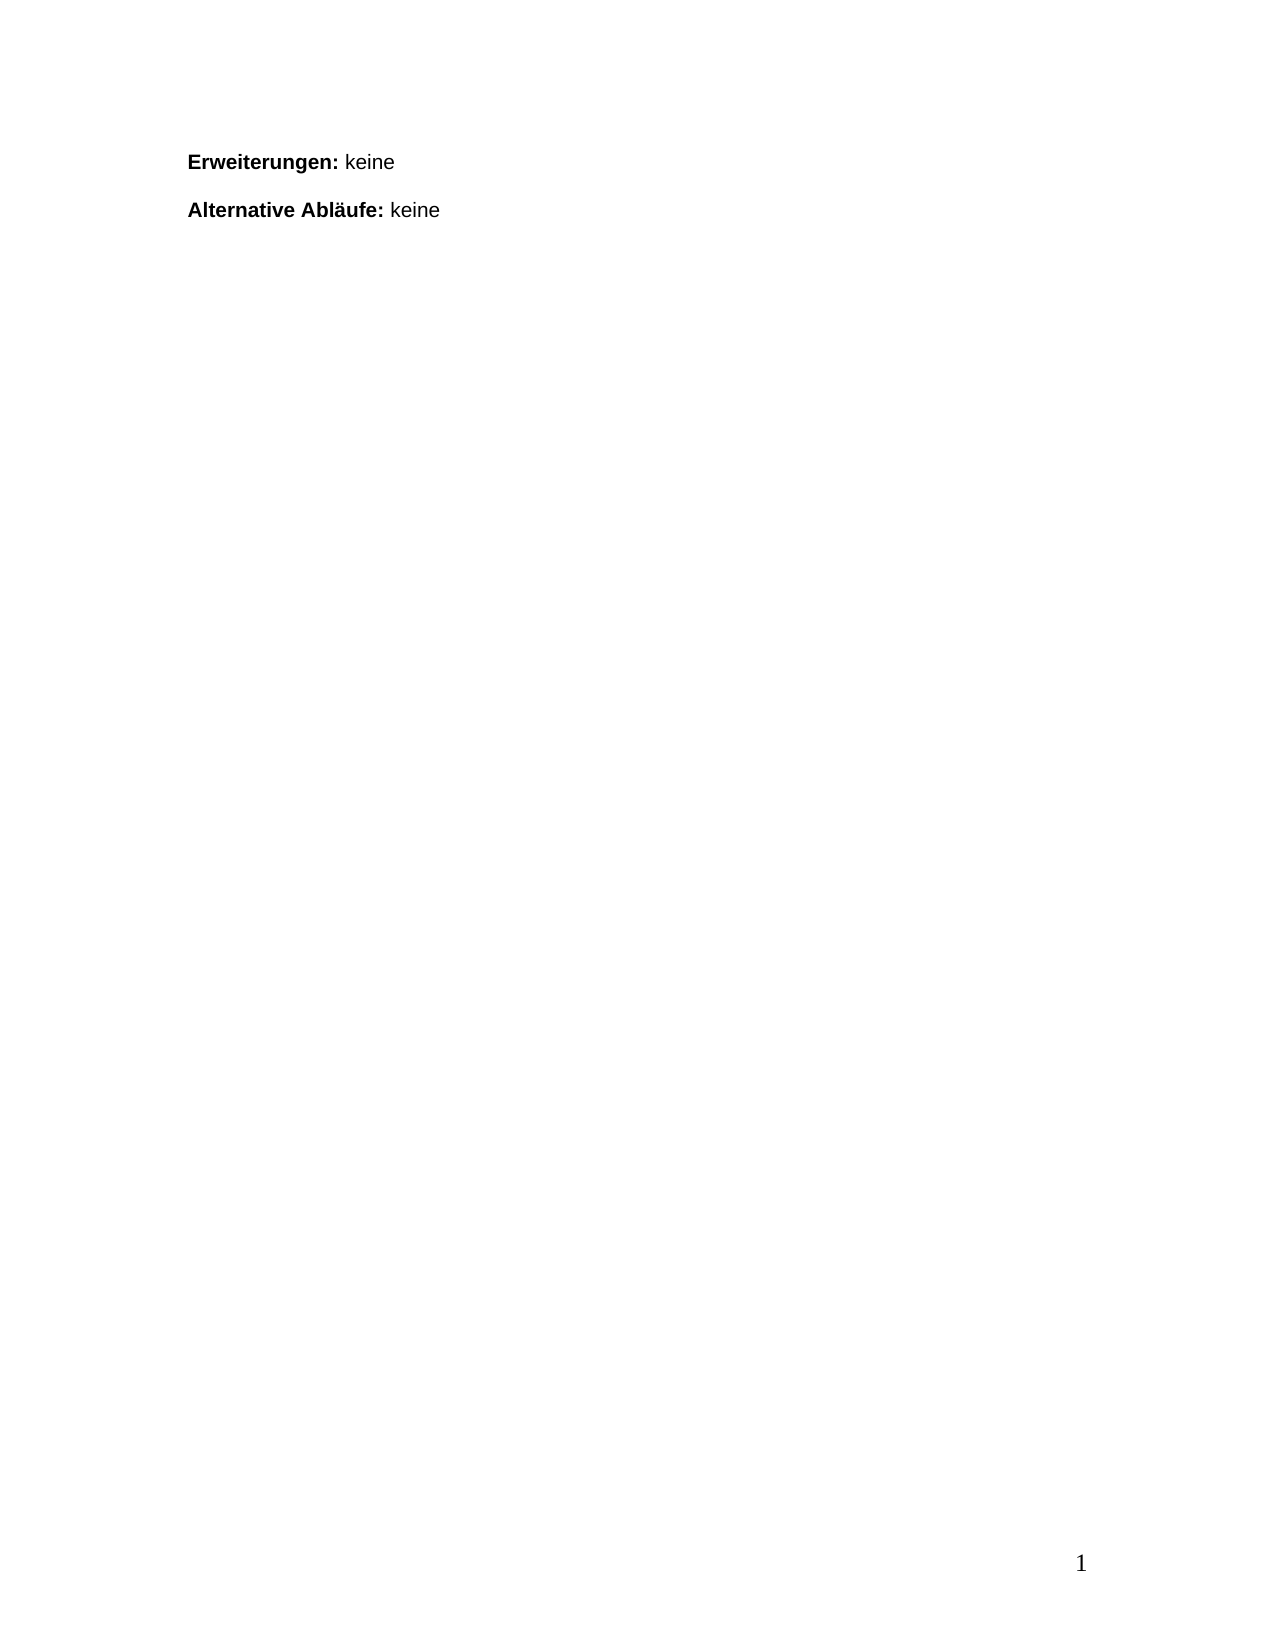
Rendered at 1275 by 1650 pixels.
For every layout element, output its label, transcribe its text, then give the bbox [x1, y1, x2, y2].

text Alternative Abläufe: keine [187, 198, 1087, 222]
text Erweiterungen: keine [187, 150, 1087, 174]
